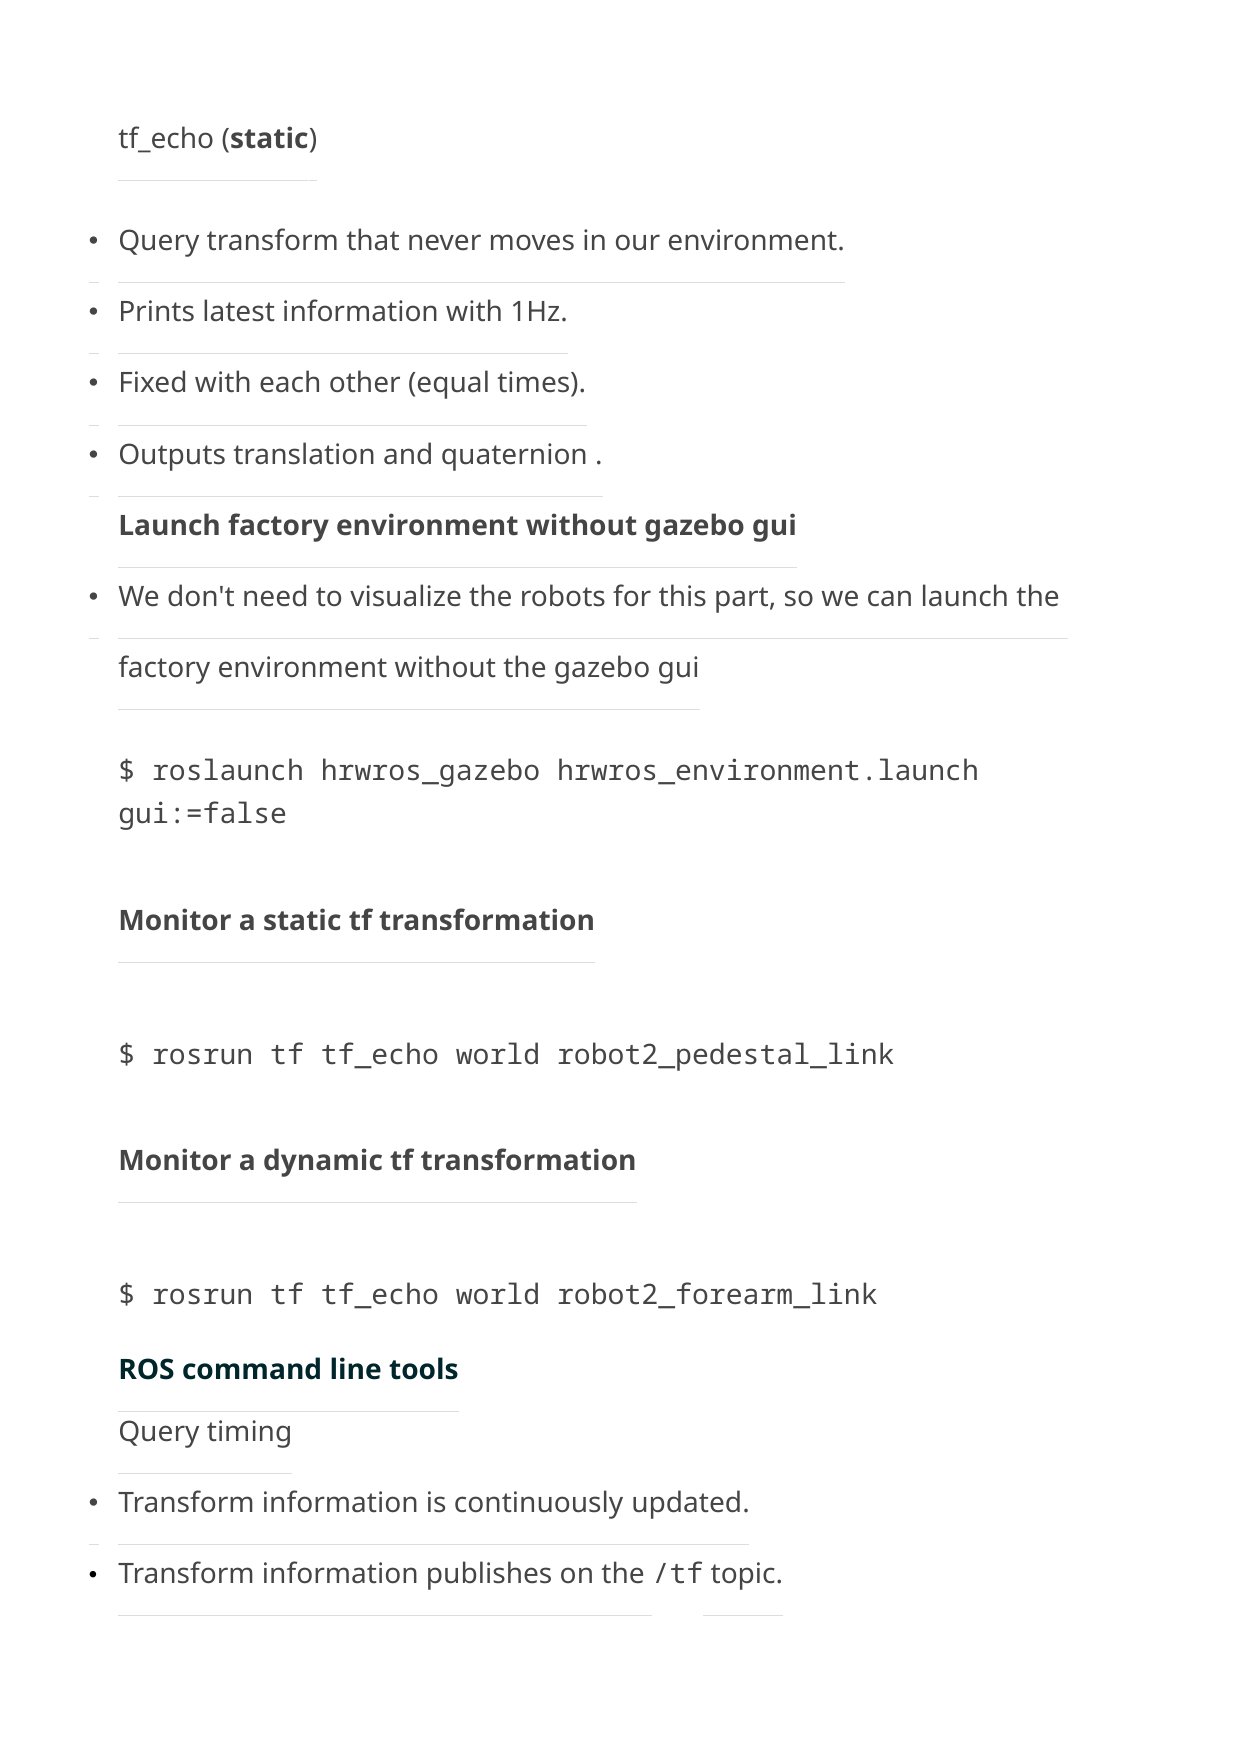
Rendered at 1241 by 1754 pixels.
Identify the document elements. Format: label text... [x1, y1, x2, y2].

text $ rosrun tf tf_echo world robot2_pedestal_link [118, 1034, 1122, 1072]
text tf_echo (static) [118, 118, 1122, 180]
text Monitor a dynamic tf transformation [118, 1141, 1122, 1202]
list Transform information is continuously updated. [118, 1483, 1122, 1544]
list Transform information publishes on the /tf topic. [118, 1554, 1122, 1616]
subtitle ROS command line tools [118, 1349, 1122, 1411]
list Prints latest information with 1Hz. [118, 292, 1122, 353]
text Query timing [118, 1411, 1122, 1473]
text $ rosrun tf tf_echo world robot2_forearm_link [118, 1274, 1122, 1313]
list Query transform that never moves in our environment. [118, 221, 1122, 282]
text Monitor a static tf transformation [118, 900, 1122, 962]
text $ roslaunch hrwros_gazebo hrwros_environment.launch gui:=false [118, 750, 1122, 832]
list We don't need to visualize the robots for this part, so we can launch the factory environment without the gazebo gui [118, 576, 1122, 709]
text Launch factory environment without gazebo gui [118, 505, 1122, 567]
list Outputs translation and quaternion . [118, 434, 1122, 496]
list Fixed with each other (equal times). [118, 363, 1122, 425]
